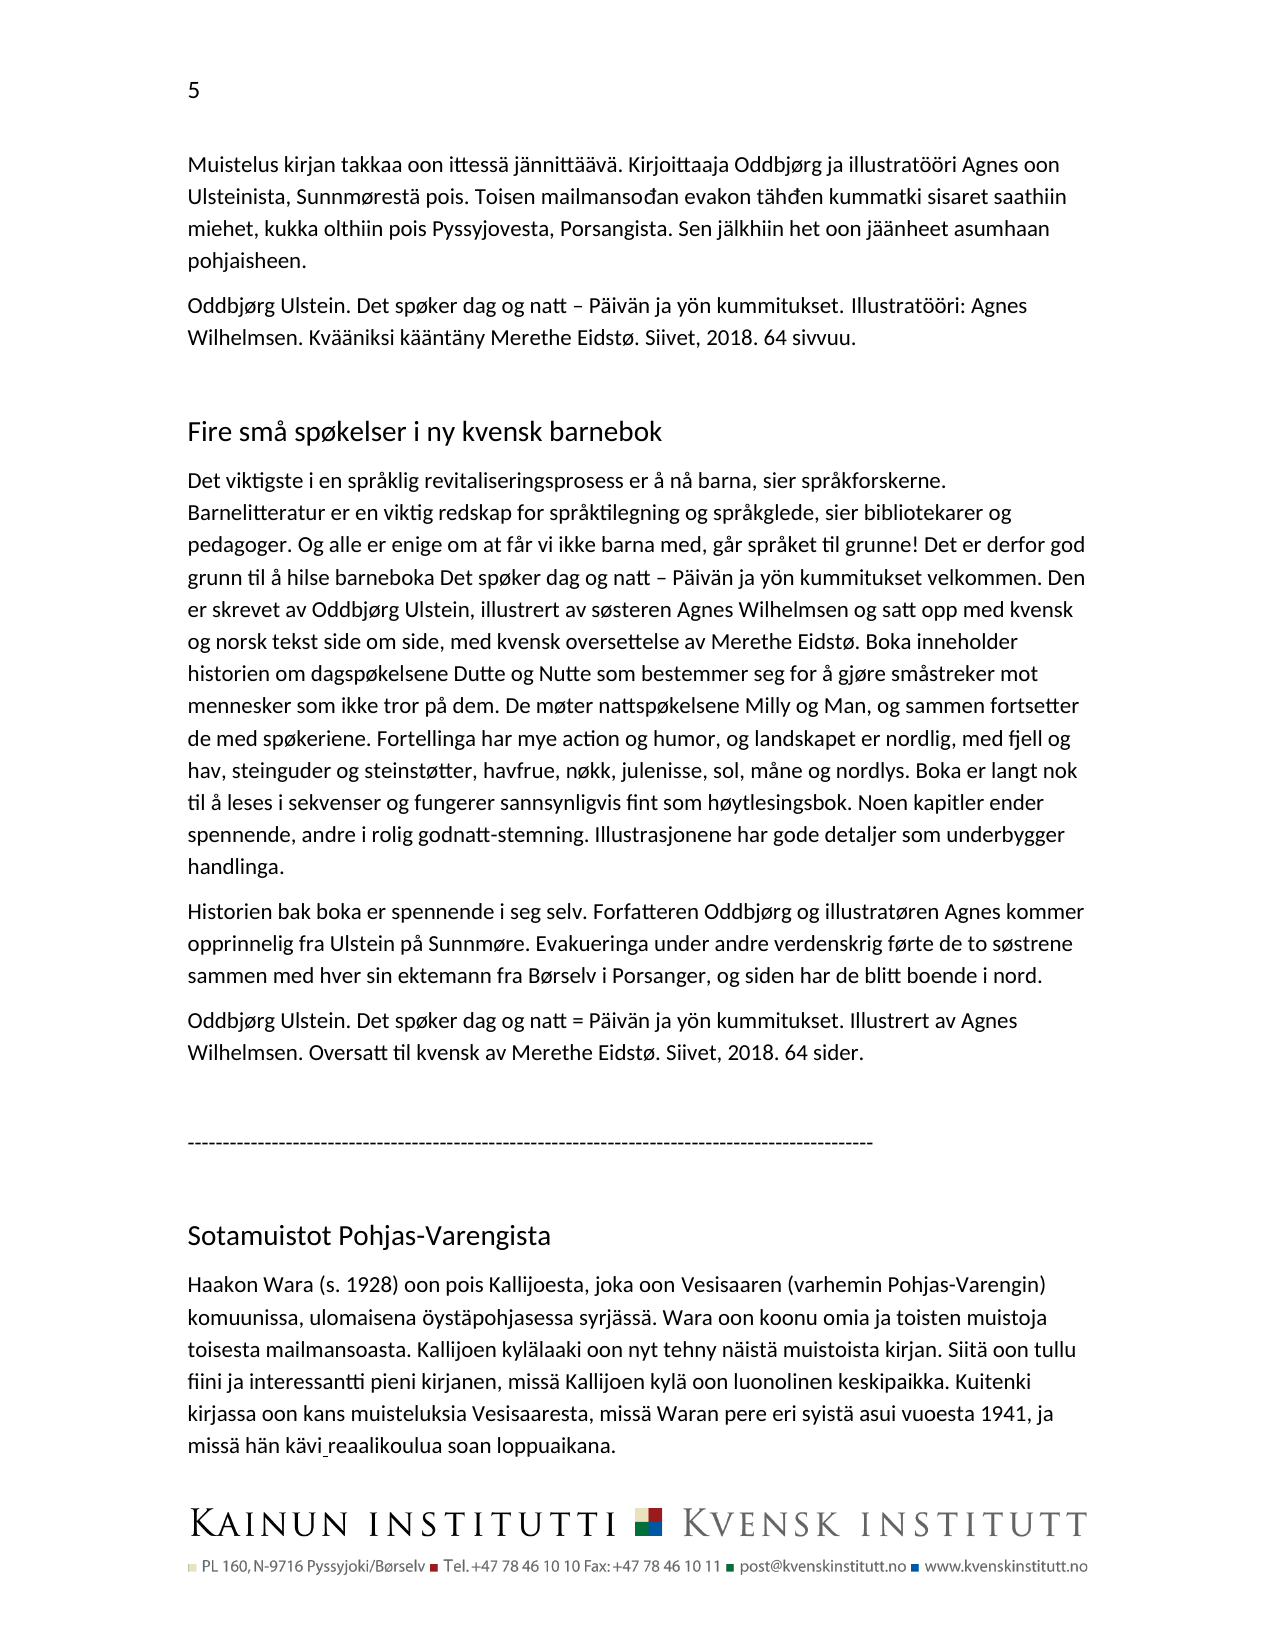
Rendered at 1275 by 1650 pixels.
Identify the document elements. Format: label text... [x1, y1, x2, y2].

text Oddbjørg Ulstein. Det spøker dag og natt – Päivän ja yön kummitukset. Illustratööri: Agnes Wilhelmsen. Kvääniksi kääntäny Merethe Eidstø. Siivet, 2018. 64 sivvuu. [187, 291, 1087, 351]
text Fire små spøkelser i ny kvensk barnebok [187, 413, 1087, 448]
text -------------------------------------------------------------------------------------------------- [187, 1128, 1087, 1156]
text Haakon Wara (s. 1928) oon pois Kallijoesta, joka oon Vesisaaren (varhemin Pohjas-Varengin) komuunissa, ulomaisena öystäpohjasessa syrjässä. Wara oon koonu omia ja toisten muistoja toisesta mailmansoasta. Kallijoen kylälaaki oon nyt tehny näistä muistoista kirjan. Siitä oon tullu fiini ja interessantti pieni kirjanen, missä Kallijoen kylä oon luonolinen keskipaikka. Kuitenki kirjassa oon kans muisteluksia Vesisaaresta, missä Waran pere eri syistä asui vuoesta 1941, ja missä hän kävi reaalikoulua soan loppuaikana. [187, 1271, 1087, 1459]
text Oddbjørg Ulstein. Det spøker dag og natt = Päivän ja yön kummitukset. Illustrert av Agnes Wilhelmsen. Oversatt til kvensk av Merethe Eidstø. Siivet, 2018. 64 sider. [187, 1006, 1087, 1066]
text Historien bak boka er spennende i seg selv. Forfatteren Oddbjørg og illustratøren Agnes kommer opprinnelig fra Ulstein på Sunnmøre. Evakueringa under andre verdenskrig førte de to søstrene sammen med hver sin ektemann fra Børselv i Porsanger, og siden har de blitt boende i nord. [187, 897, 1087, 989]
text Det viktigste i en språklig revitaliseringsprosess er å nå barna, sier språkforskerne. Barnelitteratur er en viktig redskap for språktilegning og språkglede, sier bibliotekarer og pedagoger. Og alle er enige om at får vi ikke barna med, går språket til grunne! Det er derfor god grunn til å hilse barneboka Det spøker dag og natt – Päivän ja yön kummitukset velkommen. Den er skrevet av Oddbjørg Ulstein, illustrert av søsteren Agnes Wilhelmsen og satt opp med kvensk og norsk tekst side om side, med kvensk oversettelse av Merethe Eidstø. Boka inneholder historien om dagspøkelsene Dutte og Nutte som bestemmer seg for å gjøre småstreker mot mennesker som ikke tror på dem. De møter nattspøkelsene Milly og Man, og sammen fortsetter de med spøkeriene. Fortellinga har mye action og humor, og landskapet er nordlig, med fjell og hav, steinguder og steinstøtter, havfrue, nøkk, julenisse, sol, måne og nordlys. Boka er langt nok til å leses i sekvenser og fungerer sannsynligvis fint som høytlesingsbok. Noen kapitler ender spennende, andre i rolig godnatt-stemning. Illustrasjonene har gode detaljer som underbygger handlinga. [187, 466, 1087, 881]
picture [187, 1508, 1088, 1577]
text Muistelus kirjan takkaa oon ittessä jännittäävä. Kirjoittaaja Oddbjørg ja illustratööri Agnes oon Ulsteinista, Sunnmørestä pois. Toisen mailmansođan evakon tähđen kummatki sisaret saathiin miehet, kukka olthiin pois Pyssyjovesta, Porsangista. Sen jälkhiin het oon jäänheet asumhaan pohjaisheen. [187, 150, 1087, 274]
text Sotamuistot Pohjas-Varengista [187, 1217, 1087, 1253]
